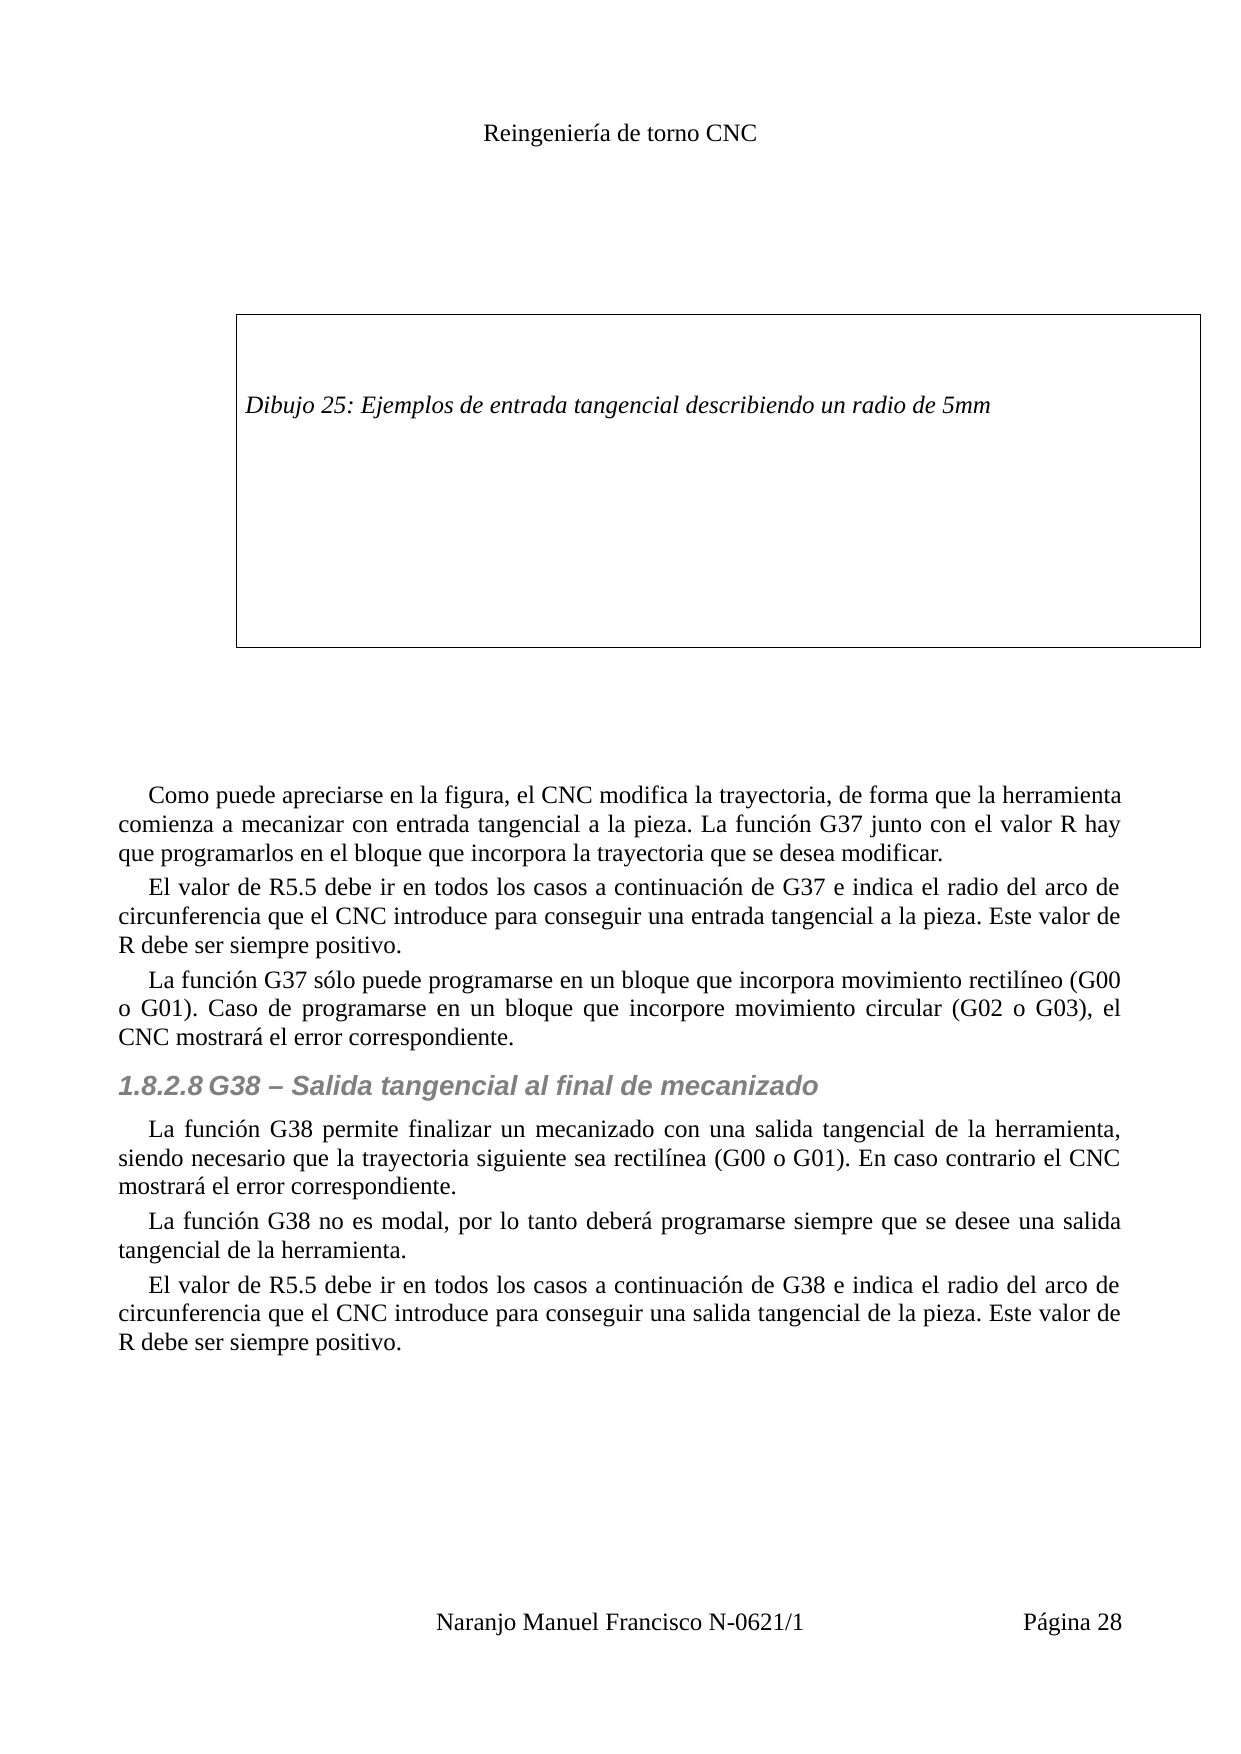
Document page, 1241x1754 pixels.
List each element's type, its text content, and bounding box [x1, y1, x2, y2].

table_header [245, 335, 1171, 366]
text El valor de R5.5 debe ir en todos los casos a continuación de G37 e indica el radio del arco de circunferencia que el CNC introduce para conseguir una entrada tangencial a la pieza. Este valor de R debe ser siempre positivo. [118, 872, 1122, 959]
text Como puede apreciarse en la figura, el CNC modifica la trayectoria, de forma que la herramienta comienza a mecanizar con entrada tangencial a la pieza. La función G37 junto con el valor R hay que programarlos en el bloque que incorpora la trayectoria que se desea modificar. [118, 780, 1122, 866]
subtitle G38 – Salida tangencial al final de mecanizado [118, 1069, 1122, 1101]
text Dibujo 25: Ejemplos de entrada tangencial describiendo un radio de 5mm [245, 390, 1191, 419]
text La función G38 permite finalizar un mecanizado con una salida tangencial de la herramienta, siendo necesario que la trayectoria siguiente sea rectilínea (G00 o G01). En caso contrario el CNC mostrará el error correspondiente. [118, 1114, 1122, 1200]
text El valor de R5.5 debe ir en todos los casos a continuación de G38 e indica el radio del arco de circunferencia que el CNC introduce para conseguir una salida tangencial de la pieza. Este valor de R debe ser siempre positivo. [118, 1270, 1122, 1356]
text La función G38 no es modal, por lo tanto deberá programarse siempre que se desee una salida tangencial de la herramienta. [118, 1206, 1122, 1264]
text La función G37 sólo puede programarse en un bloque que incorpora movimiento rectilíneo (G00 o G01). Caso de programarse en un bloque que incorpore movimiento circular (G02 o G03), el CNC mostrará el error correspondiente. [118, 965, 1122, 1051]
